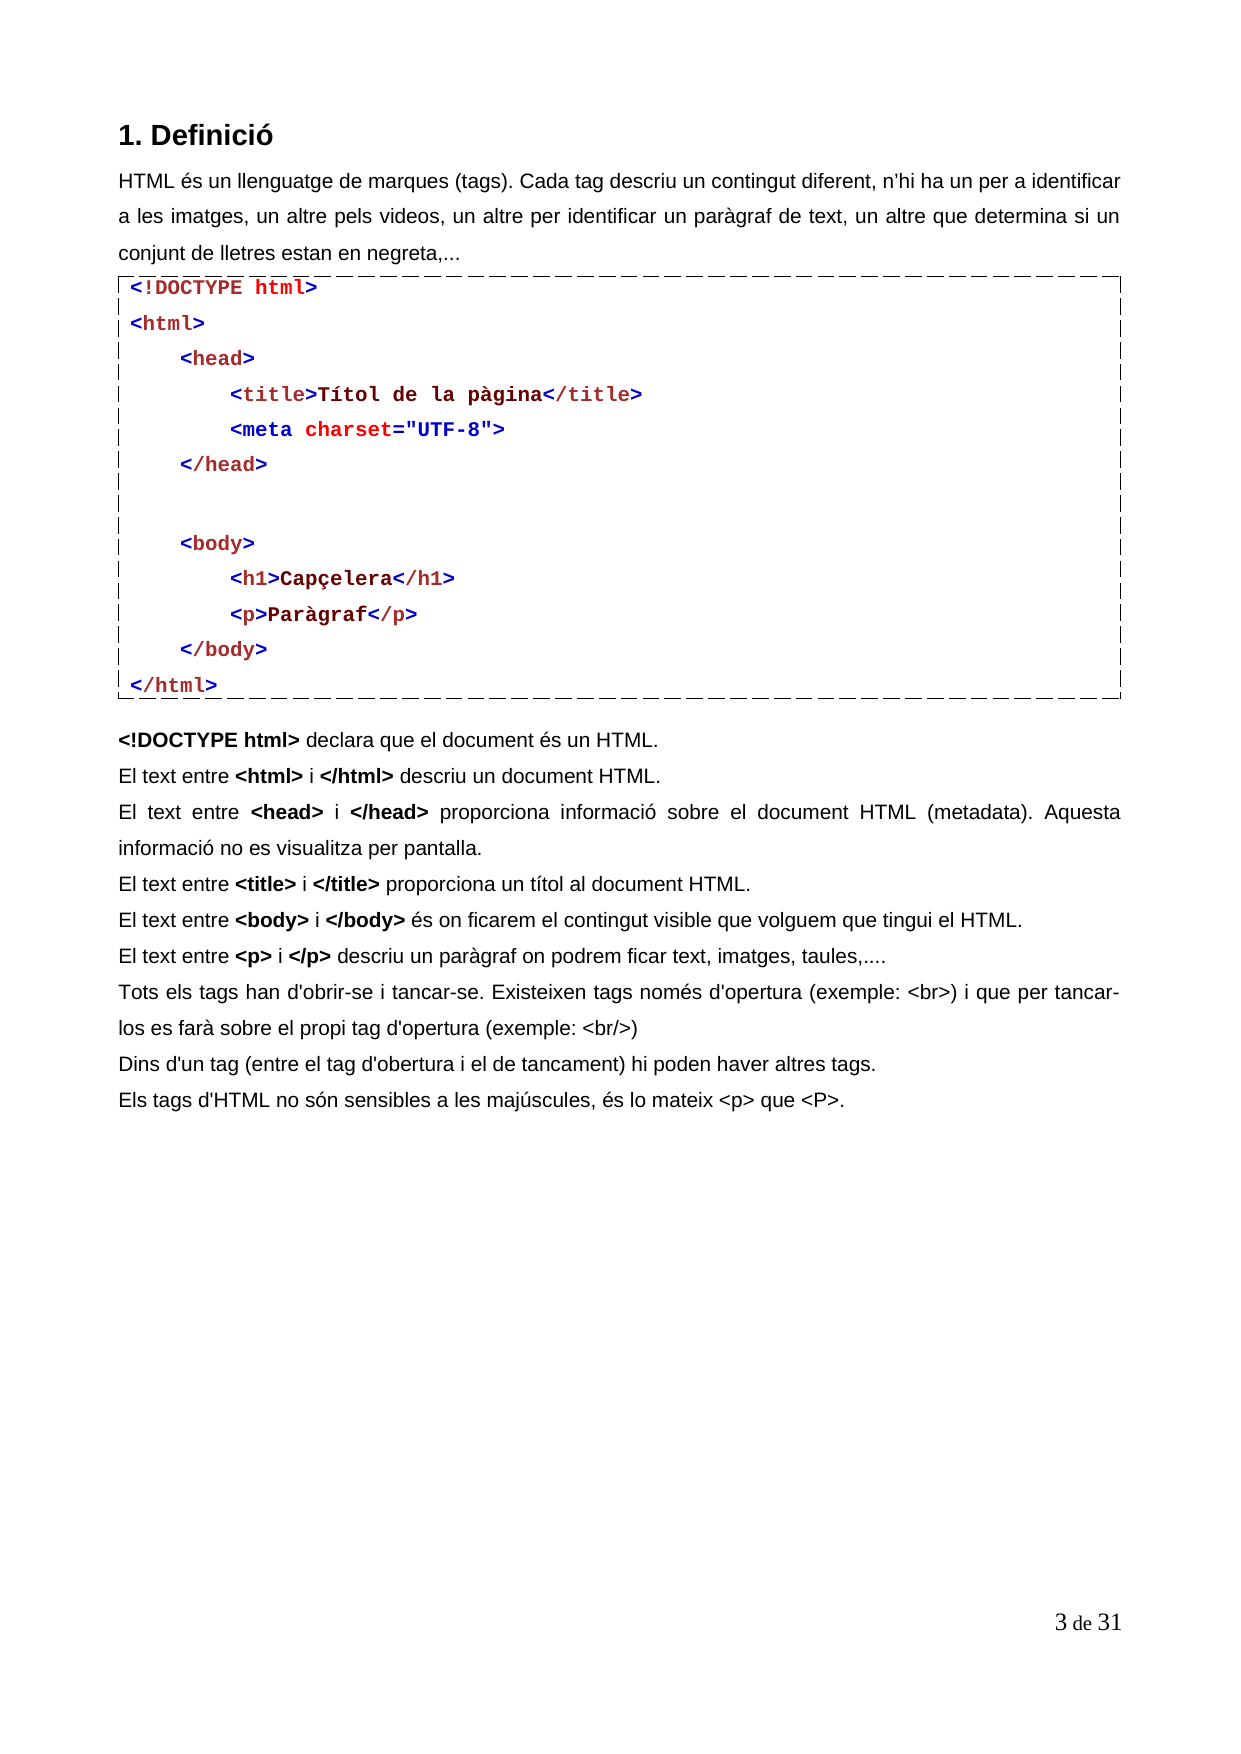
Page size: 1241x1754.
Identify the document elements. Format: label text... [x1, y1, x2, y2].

text Els tags d'HTML no són sensibles a les majúscules, és lo mateix <p> que <P>. [118, 1087, 1122, 1111]
text El text entre <p> i </p> descriu un paràgraf on podrem ficar text, imatges, taules,.... [118, 944, 1122, 968]
text HTML és un llenguatge de marques (tags). Cada tag descriu un contingut diferent, n’hi ha un per a identificar a les imatges, un altre pels videos, un altre per identificar un paràgraf de text, un altre que determina si un conjunt de lletres estan en negreta,... [118, 168, 1122, 264]
text El text entre <body> i </body> és on ficarem el contingut visible que volguem que tingui el HTML. [118, 908, 1122, 932]
table_header <!DOCTYPE html> <html> <head> <title>Títol de la pàgina</title> <meta charset="UTF-8"> </head> <body> <h1>Capçelera</h1> <p>Paràgraf</p> </body> </html> [118, 276, 1121, 698]
text 1. Definició [118, 118, 1122, 152]
text El text entre <title> i </title> proporciona un títol al document HTML. [118, 872, 1122, 896]
text El text entre <html> i </html> descriu un document HTML. [118, 764, 1122, 788]
text El text entre <head> i </head> proporciona informació sobre el document HTML (metadata). Aquesta informació no es visualitza per pantalla. [118, 800, 1122, 860]
text Dins d'un tag (entre el tag d'obertura i el de tancament) hi poden haver altres tags. [118, 1051, 1122, 1075]
text <!DOCTYPE html> declara que el document és un HTML. [118, 728, 1122, 752]
text Tots els tags han d'obrir-se i tancar-se. Existeixen tags només d'opertura (exemple: <br>) i que per tancar-los es farà sobre el propi tag d'opertura (exemple: <br/>) [118, 979, 1122, 1039]
